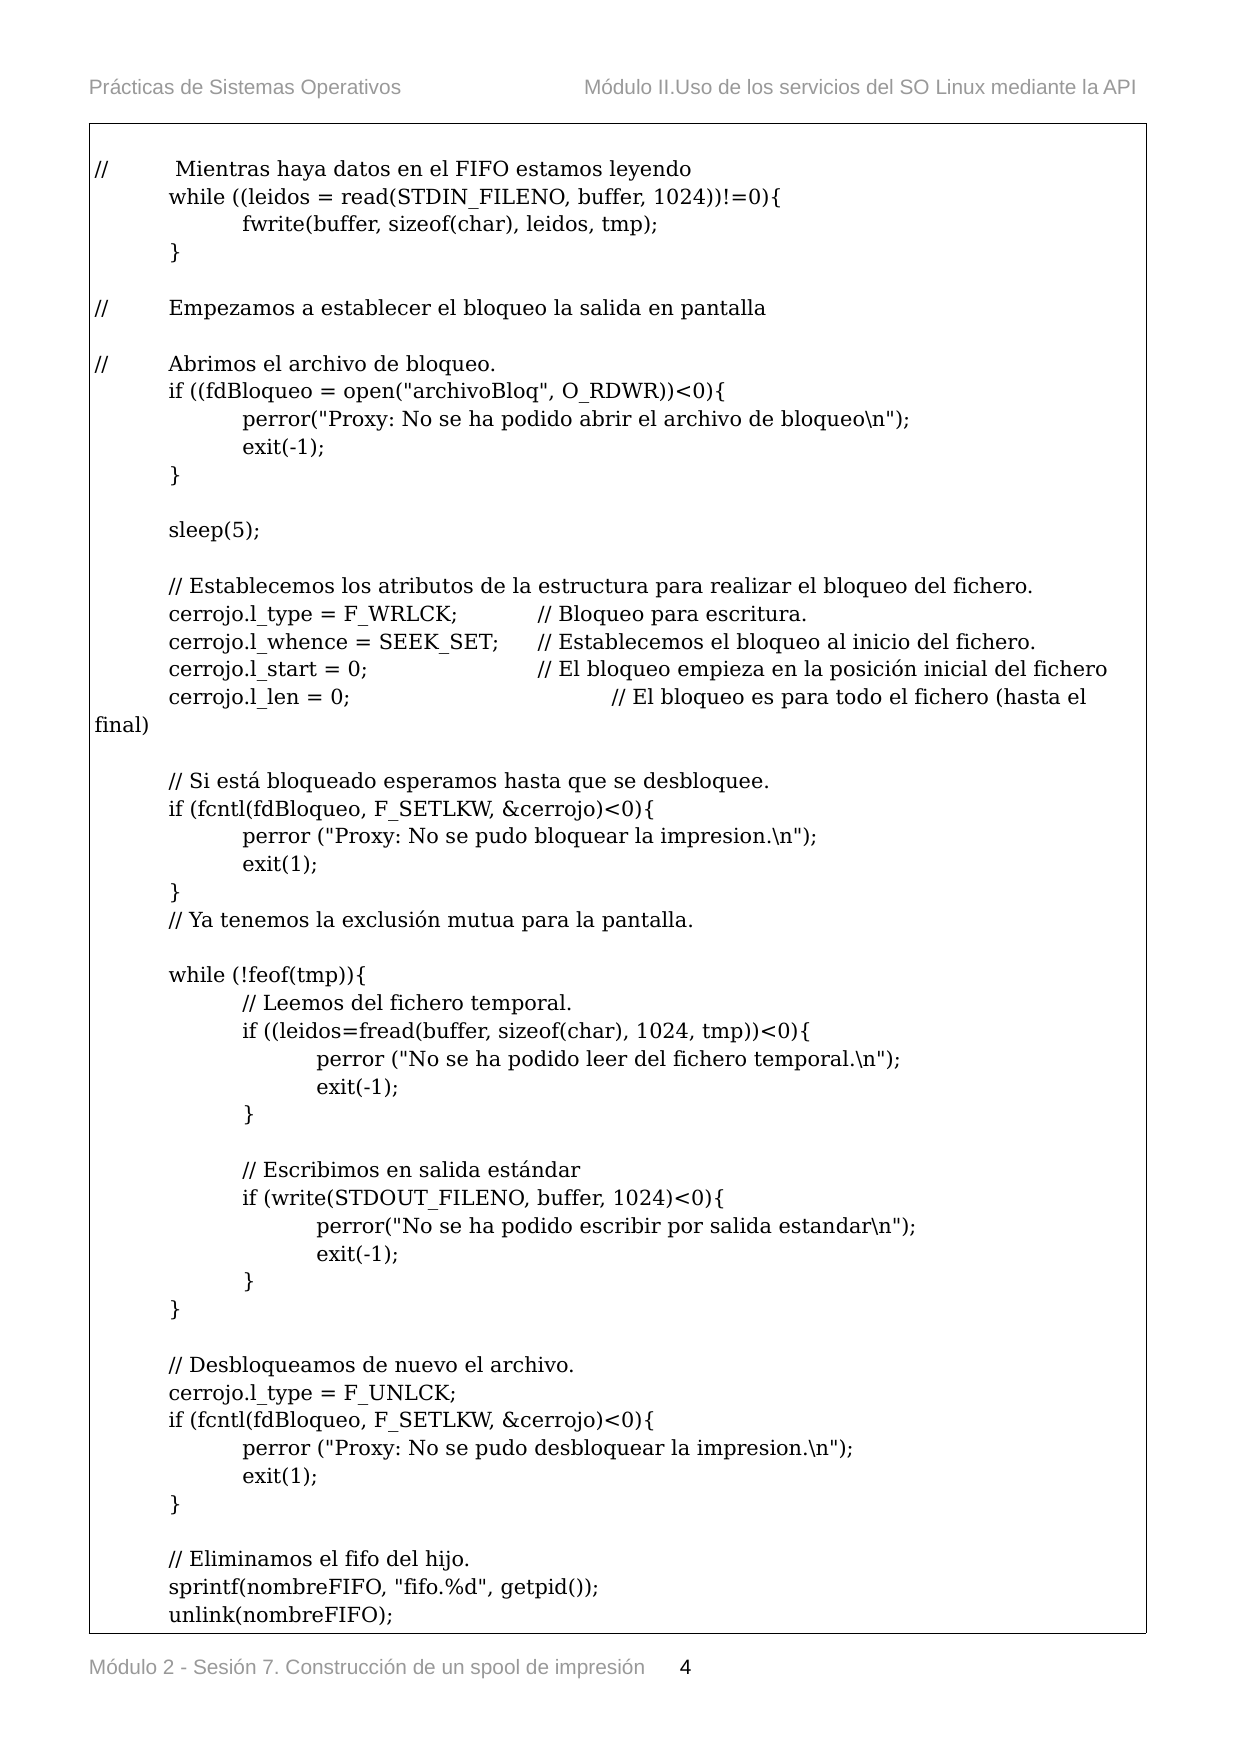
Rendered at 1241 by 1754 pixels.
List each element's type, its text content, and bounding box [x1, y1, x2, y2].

table_header // Mientras haya datos en el FIFO estamos leyendo while ((leidos = read(STDIN_FILENO, buffer, 1024))!=0){ fwrite(buffer, sizeof(char), leidos, tmp); } // Empezamos a establecer el bloqueo la salida en pantalla // Abrimos el archivo de bloqueo. if ((fdBloqueo = open("archivoBloq", O_RDWR))<0){ perror("Proxy: No se ha podido abrir el archivo de bloqueo\n"); exit(-1); } sleep(5); // Establecemos los atributos de la estructura para realizar el bloqueo del fichero. cerrojo.l_type = F_WRLCK; // Bloqueo para escritura. cerrojo.l_whence = SEEK_SET; // Establecemos el bloqueo al inicio del fichero. cerrojo.l_start = 0; // El bloqueo empieza en la posición inicial del fichero cerrojo.l_len = 0; // El bloqueo es para todo el fichero (hasta el final) // Si está bloqueado esperamos hasta que se desbloquee. if (fcntl(fdBloqueo, F_SETLKW, &cerrojo)<0){ perror ("Proxy: No se pudo bloquear la impresion.\n"); exit(1); } // Ya tenemos la exclusión mutua para la pantalla. while (!feof(tmp)){ // Leemos del fichero temporal. if ((leidos=fread(buffer, sizeof(char), 1024, tmp))<0){ perror ("No se ha podido leer del fichero temporal.\n"); exit(-1); } // Escribimos en salida estándar if (write(STDOUT_FILENO, buffer, 1024)<0){ perror("No se ha podido escribir por salida estandar\n"); exit(-1); } } // Desbloqueamos de nuevo el archivo. cerrojo.l_type = F_UNLCK; if (fcntl(fdBloqueo, F_SETLKW, &cerrojo)<0){ perror ("Proxy: No se pudo desbloquear la impresion.\n"); exit(1); } // Eliminamos el fifo del hijo. sprintf(nombreFIFO, "fifo.%d", getpid()); unlink(nombreFIFO); [90, 124, 1146, 1633]
